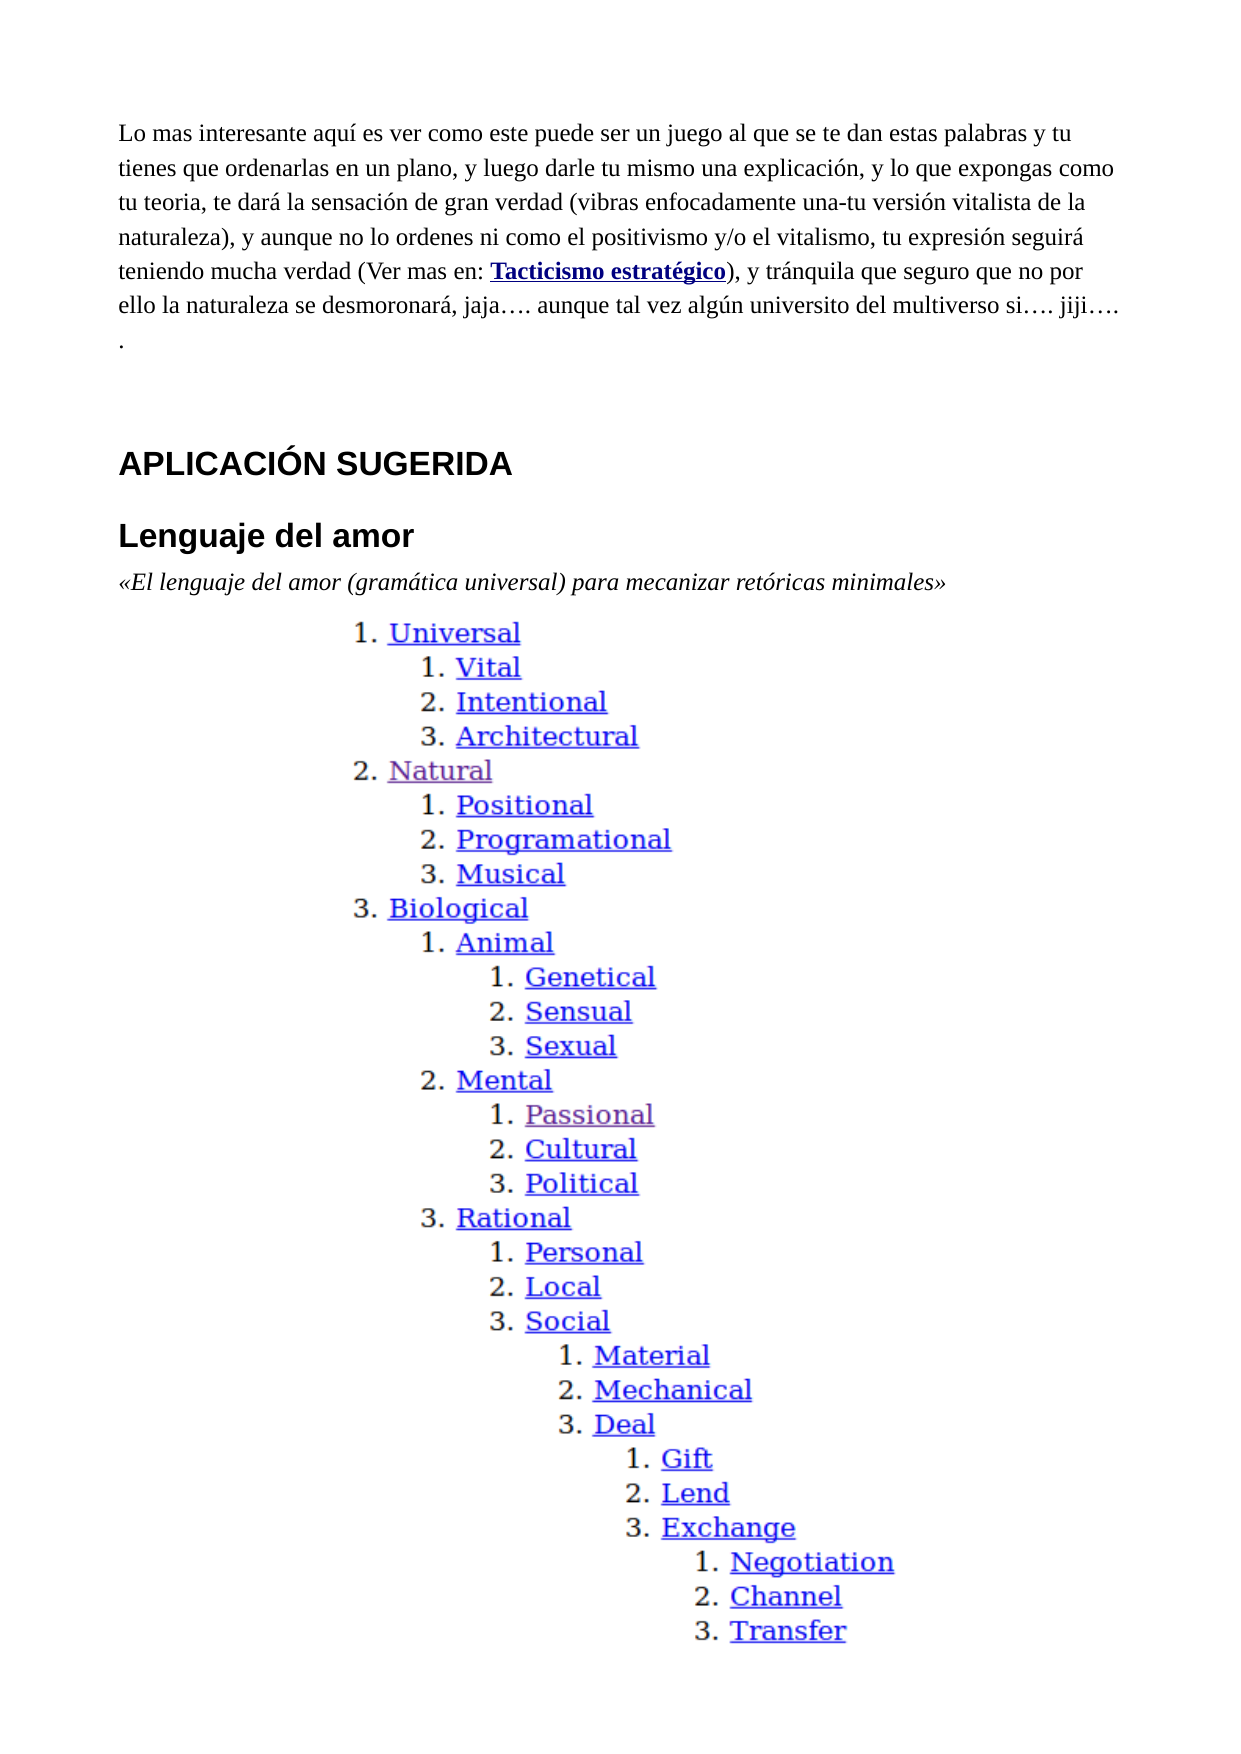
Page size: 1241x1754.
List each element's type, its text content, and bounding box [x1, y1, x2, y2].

subtitle Lenguaje del amor [118, 516, 1122, 554]
text «El lenguaje del amor (gramática universal) para mecanizar retóricas minimales» [118, 567, 1122, 596]
subtitle APLICACIÓN SUGERIDA [118, 444, 1122, 483]
picture [320, 616, 920, 1648]
text Lo mas interesante aquí es ver como este puede ser un juego al que se te dan estas palabras y tu tienes que ordenarlas en un plano, y luego darle tu mismo una explicación, y lo que expongas como tu teoria, te dará la sensación de gran verdad (vibras enfocadamente una-tu versión vitalista de la naturaleza), y aunque no lo ordenes ni como el positivismo y/o el vitalismo, tu expresión seguirá teniendo mucha verdad (Ver mas en: Tacticismo estratégico), y tránquila que seguro que no por ello la naturaleza se desmoronará, jaja…. aunque tal vez algún universito del multiverso si…. jiji…. . [118, 118, 1122, 354]
